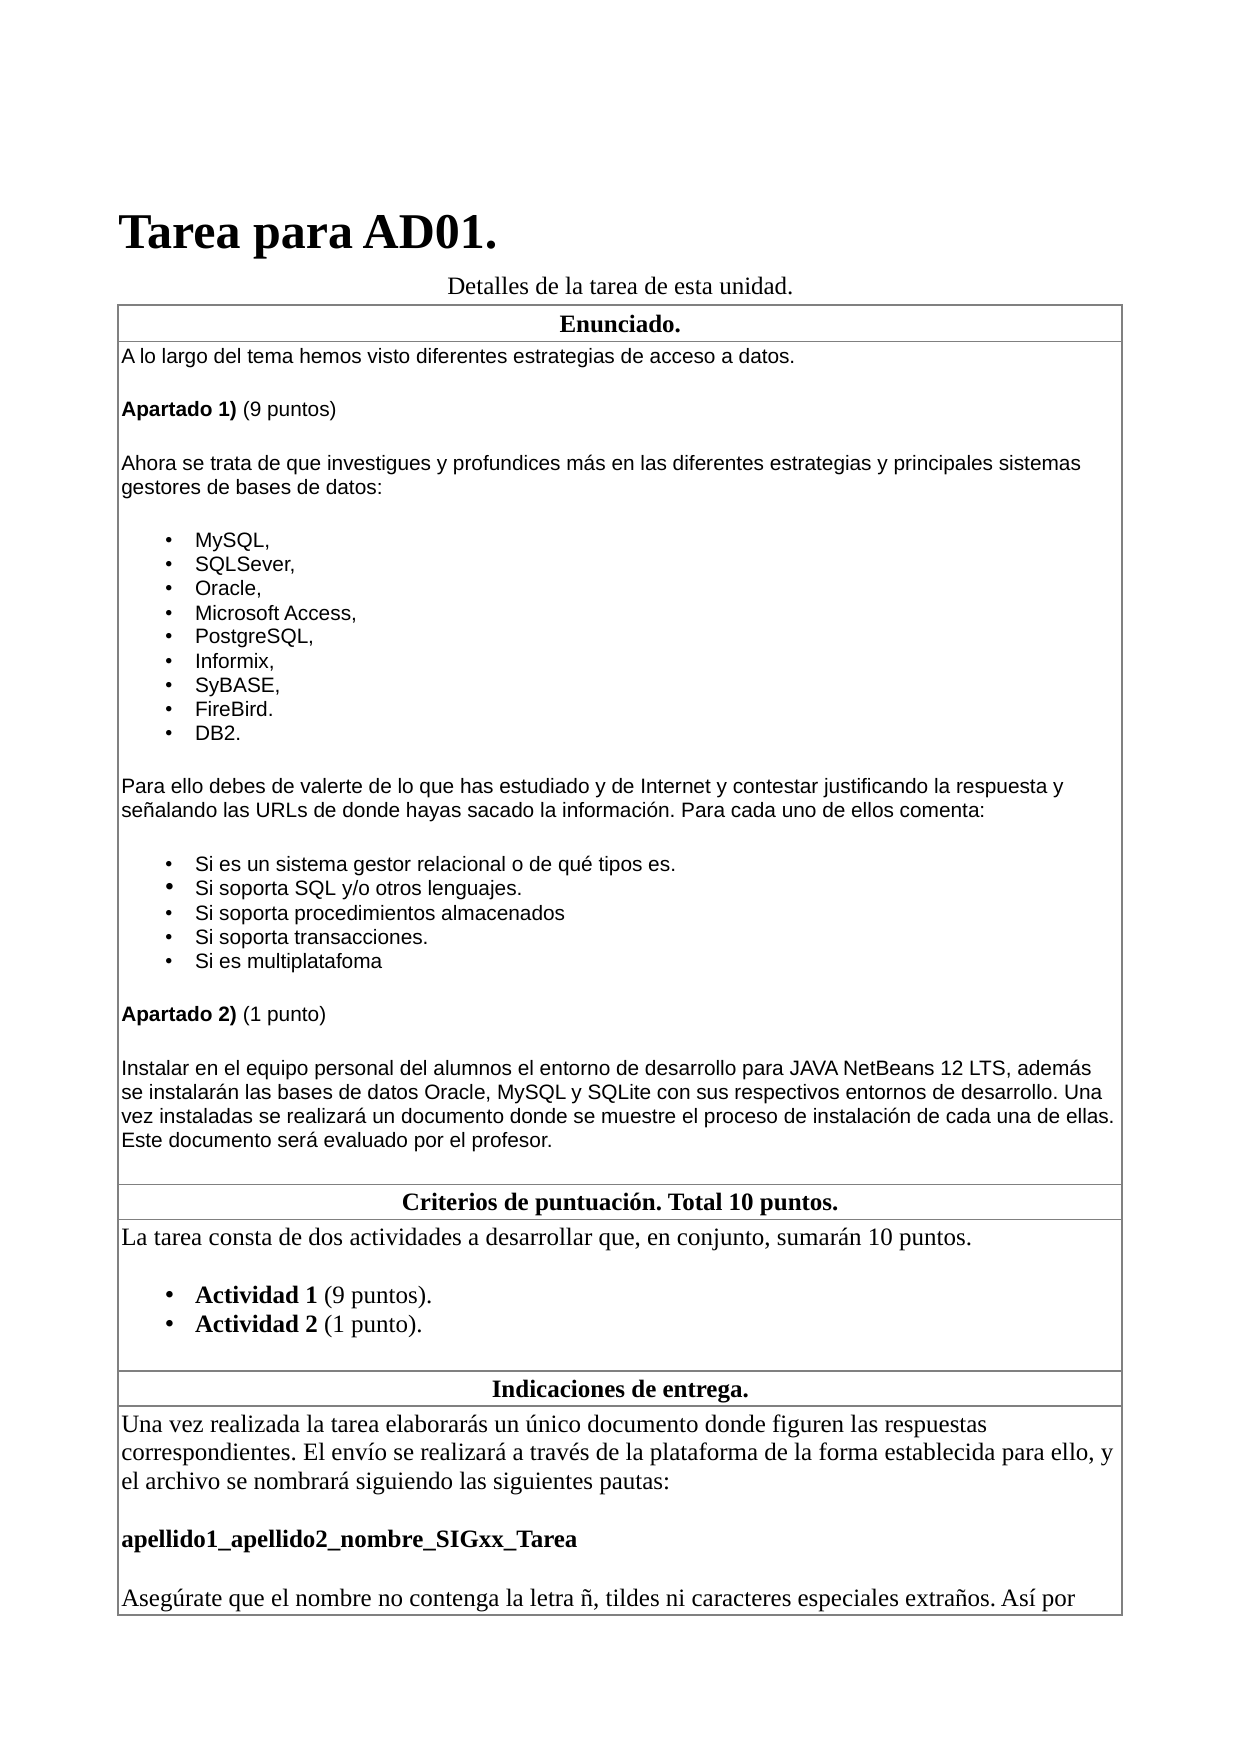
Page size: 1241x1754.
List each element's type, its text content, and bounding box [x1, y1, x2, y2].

table_cell La tarea consta de dos actividades a desarrollar que, en conjunto, sumarán 10 puntos. Actividad 1 (9 puntos). Actividad 2 (1 punto). [119, 1220, 1121, 1370]
table_cell Criterios de puntuación. Total 10 puntos. [119, 1185, 1121, 1219]
table_cell Una vez realizada la tarea elaborarás un único documento donde figuren las respuestas correspondientes. El envío se realizará a través de la plataforma de la forma establecida para ello, y el archivo se nombrará siguiendo las siguientes pautas: apellido1_apellido2_nombre_SIGxx_Tarea Asegúrate que el nombre no contenga la letra ñ, tildes ni caracteres especiales extraños. Así por [119, 1407, 1121, 1614]
text Detalles de la tarea de esta unidad. [118, 271, 1122, 300]
table_header Enunciado. [119, 306, 1121, 341]
subtitle Tarea para AD01. [118, 201, 1122, 259]
table_cell Indicaciones de entrega. [119, 1372, 1121, 1405]
table_cell A lo largo del tema hemos visto diferentes estrategias de acceso a datos. Apartado 1) (9 puntos) Ahora se trata de que investigues y profundices más en las diferentes estrategias y principales sistemas gestores de bases de datos: MySQL, SQLSever, Oracle, Microsoft Access, PostgreSQL, Informix, SyBASE, FireBird. DB2. Para ello debes de valerte de lo que has estudiado y de Internet y contestar justificando la respuesta y señalando las URLs de donde hayas sacado la información. Para cada uno de ellos comenta: Si es un sistema gestor relacional o de qué tipos es. Si soporta SQL y/o otros lenguajes. Si soporta procedimientos almacenados Si soporta transacciones. Si es multiplatafoma Apartado 2) (1 punto) Instalar en el equipo personal del alumnos el entorno de desarrollo para JAVA NetBeans 12 LTS, además se instalarán las bases de datos Oracle, MySQL y SQLite con sus respectivos entornos de desarrollo. Una vez instaladas se realizará un documento donde se muestre el proceso de instalación de cada una de ellas. Este documento será evaluado por el profesor. [119, 342, 1121, 1184]
